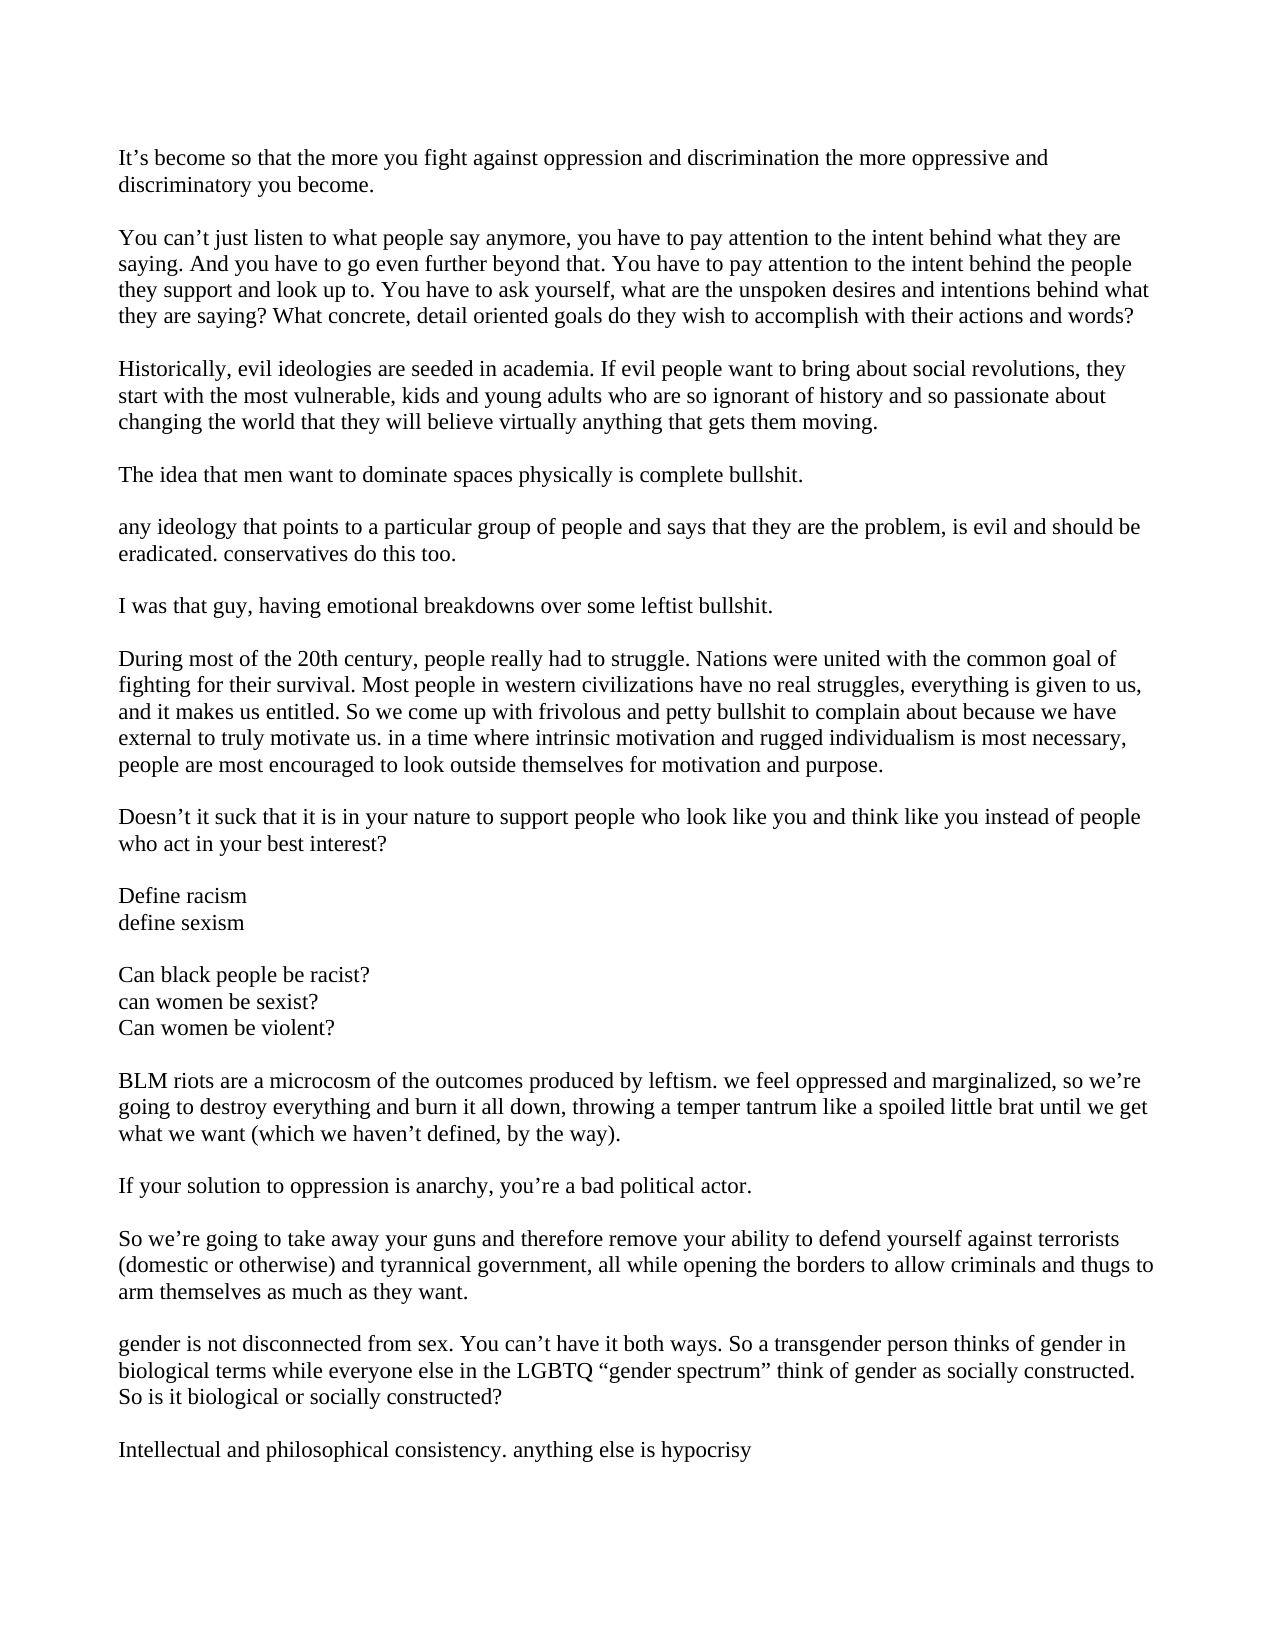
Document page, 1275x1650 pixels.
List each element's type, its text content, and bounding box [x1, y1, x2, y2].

text Intellectual and philosophical consistency. anything else is hypocrisy [118, 1436, 1157, 1462]
text If your solution to oppression is anarchy, you’re a bad political actor. [118, 1172, 1157, 1199]
text Doesn’t it suck that it is in your nature to support people who look like you and think like you instead of people who act in your best interest? [118, 803, 1157, 856]
text Can black people be racist? can women be sexist? [118, 961, 1157, 1014]
text The idea that men want to dominate spaces physically is complete bullshit. [118, 461, 1157, 487]
text During most of the 20th century, people really had to struggle. Nations were united with the common goal of fighting for their survival. Most people in western civilizations have no real struggles, everything is given to us, and it makes us entitled. So we come up with frivolous and petty bullshit to complain about because we have external to truly motivate us. in a time where intrinsic motivation and rugged individualism is most necessary, people are most encouraged to look outside themselves for motivation and purpose. [118, 645, 1157, 777]
text define sexism [118, 909, 1157, 935]
text Historically, evil ideologies are seeded in academia. If evil people want to bring about social revolutions, they start with the most vulnerable, kids and young adults who are so ignorant of history and so passionate about changing the world that they will believe virtually anything that gets them moving. [118, 355, 1157, 434]
text Can women be violent? [118, 1014, 1157, 1041]
text gender is not disconnected from sex. You can’t have it both ways. So a transgender person thinks of gender in biological terms while everyone else in the LGBTQ “gender spectrum” think of gender as socially constructed. So is it biological or socially constructed? [118, 1330, 1157, 1409]
text BLM riots are a microcosm of the outcomes produced by leftism. we feel oppressed and marginalized, so we’re going to destroy everything and burn it all down, throwing a temper tantrum like a spoiled little brat until we get what we want (which we haven’t defined, by the way). [118, 1067, 1157, 1146]
text It’s become so that the more you fight against oppression and discrimination the more oppressive and discriminatory you become. [118, 144, 1157, 197]
text So we’re going to take away your guns and therefore remove your ability to defend yourself against terrorists (domestic or otherwise) and tyrannical government, all while opening the borders to allow criminals and thugs to arm themselves as much as they want. [118, 1225, 1157, 1304]
text any ideology that points to a particular group of people and says that they are the problem, is evil and should be eradicated. conservatives do this too. [118, 513, 1157, 566]
text I was that guy, having emotional breakdowns over some leftist bullshit. [118, 592, 1157, 619]
text Define racism [118, 882, 1157, 909]
text You can’t just listen to what people say anymore, you have to pay attention to the intent behind what they are saying. And you have to go even further beyond that. You have to pay attention to the intent behind the people they support and look up to. You have to ask yourself, what are the unspoken desires and intentions behind what they are saying? What concrete, detail oriented goals do they wish to accomplish with their actions and words? [118, 223, 1157, 329]
